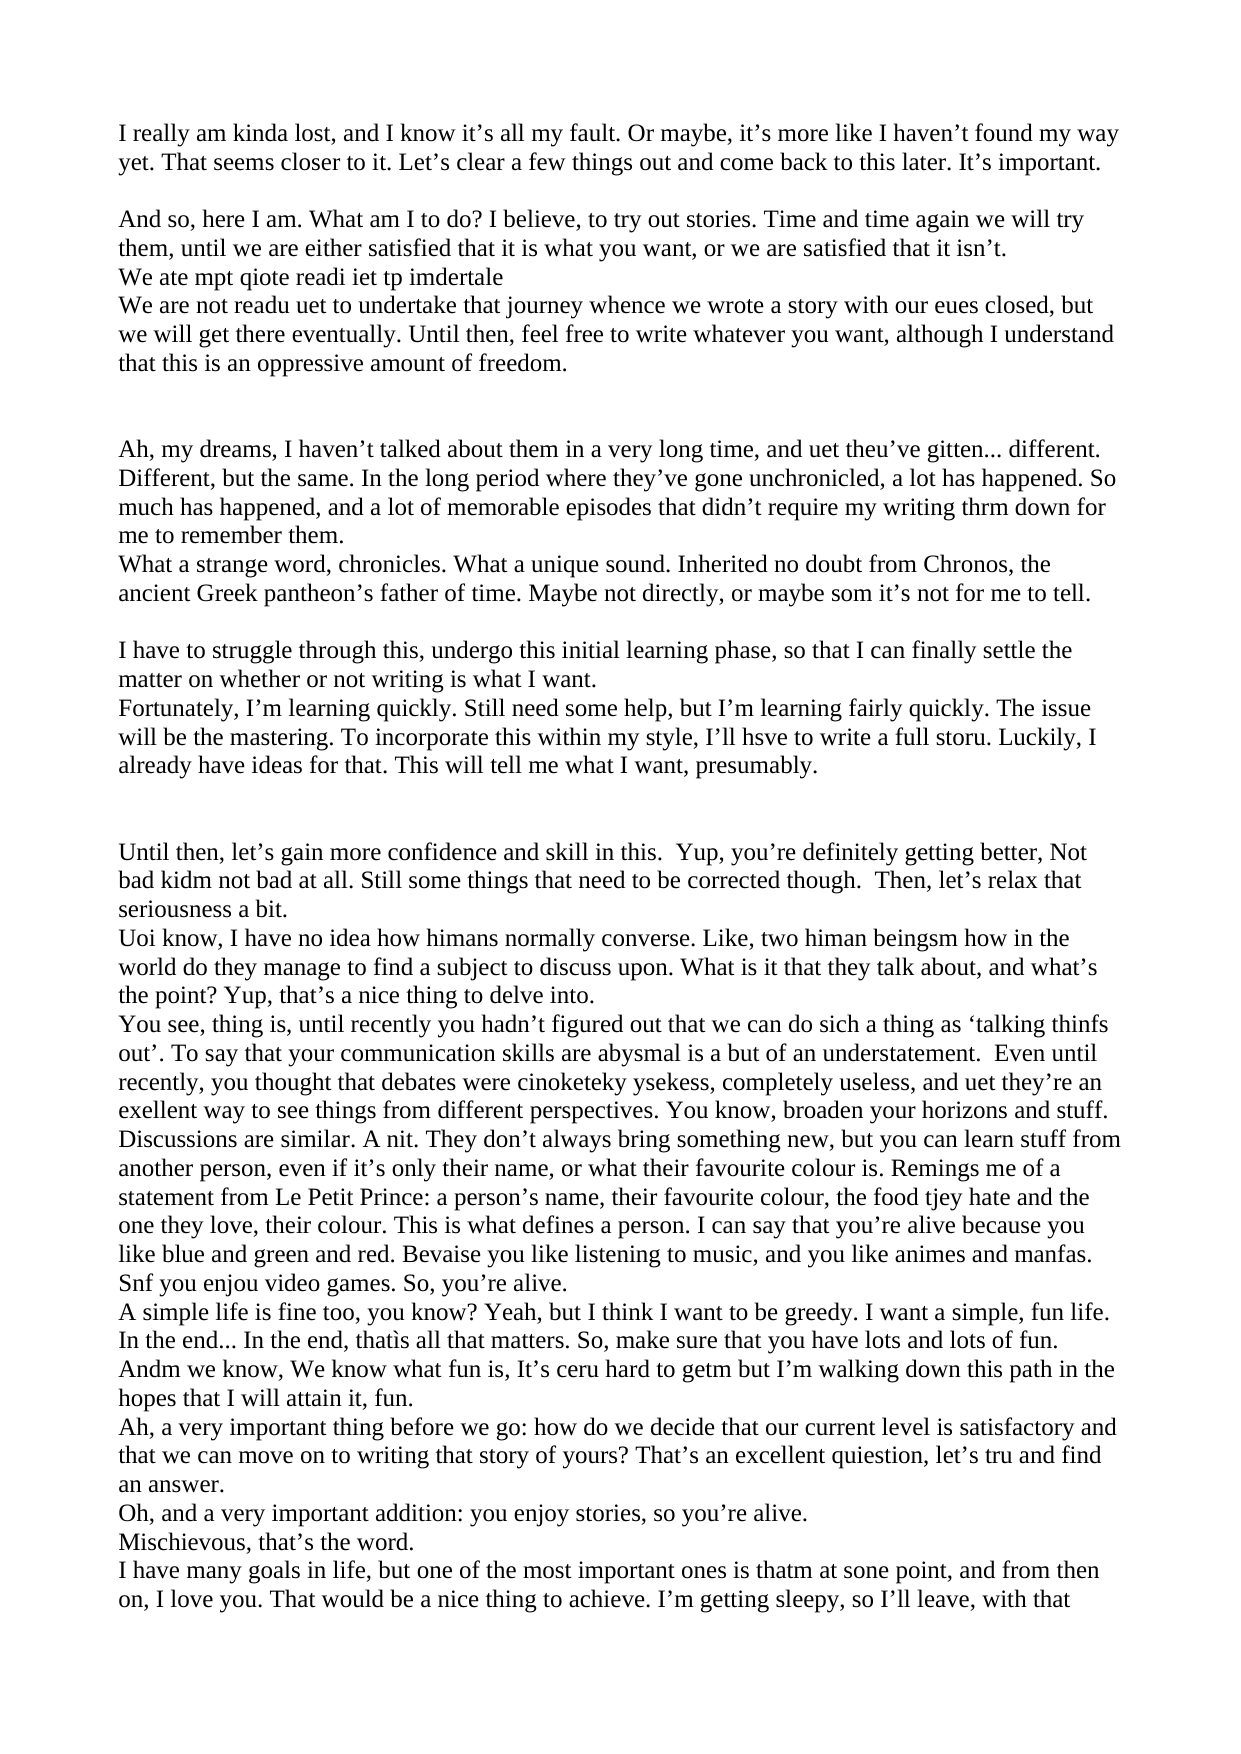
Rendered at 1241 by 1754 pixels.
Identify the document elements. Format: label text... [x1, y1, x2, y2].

text Ah, a very important thing before we go: how do we decide that our current level is satisfactory and that we can move on to writing that story of yours? That’s an excellent quiestion, let’s tru and find an answer. [118, 1412, 1122, 1498]
text We ate mpt qiote readi iet tp imdertale [118, 262, 1122, 291]
text Uoi know, I have no idea how himans normally converse. Like, two himan beingsm how in the world do they manage to find a subject to discuss upon. What is it that they talk about, and what’s the point? Yup, that’s a nice thing to delve into. [118, 923, 1122, 1009]
text Mischievous, that’s the word. [118, 1527, 1122, 1556]
text Fortunately, I’m learning quickly. Still need some help, but I’m learning fairly quickly. The issue will be the mastering. To incorporate this within my style, I’ll hsve to write a full storu. Luckily, I already have ideas for that. This will tell me what I want, presumably. [118, 693, 1122, 779]
text Until then, let’s gain more confidence and skill in this. Yup, you’re definitely getting better, Not bad kidm not bad at all. Still some things that need to be corrected though. Then, let’s relax that seriousness a bit. [118, 837, 1122, 923]
text You see, thing is, until recently you hadn’t figured out that we can do sich a thing as ‘talking thinfs out’. To say that your communication skills are abysmal is a but of an understatement. Even until recently, you thought that debates were cinoketeky ysekess, completely useless, and uet they’re an exellent way to see things from different perspectives. You know, broaden your horizons and stuff. Discussions are similar. A nit. They don’t always bring something new, but you can learn stuff from another person, even if it’s only their name, or what their favourite colour is. Remings me of a statement from Le Petit Prince: a person’s name, their favourite colour, the food tjey hate and the one they love, their colour. This is what defines a person. I can say that you’re alive because you like blue and green and red. Bevaise you like listening to music, and you like animes and manfas. Snf you enjou video games. So, you’re alive. [118, 1009, 1122, 1297]
text What a strange word, chronicles. What a unique sound. Inherited no doubt from Chronos, the ancient Greek pantheon’s father of time. Maybe not directly, or maybe som it’s not for me to tell. [118, 549, 1122, 607]
text Ah, my dreams, I haven’t talked about them in a very long time, and uet theu’ve gitten... different. Different, but the same. In the long period where they’ve gone unchronicled, a lot has happened. So much has happened, and a lot of memorable episodes that didn’t require my writing thrm down for me to remember them. [118, 434, 1122, 549]
text I have many goals in life, but one of the most important ones is thatm at sone point, and from then on, I love you. That would be a nice thing to achieve. I’m getting sleepy, so I’ll leave, with that [118, 1556, 1122, 1613]
text We are not readu uet to undertake that journey whence we wrote a story with our eues closed, but we will get there eventually. Until then, feel free to write whatever you want, although I understand that this is an oppressive amount of freedom. [118, 291, 1122, 377]
text I really am kinda lost, and I know it’s all my fault. Or maybe, it’s more like I haven’t found my way yet. That seems closer to it. Let’s clear a few things out and come back to this later. It’s important. [118, 118, 1122, 176]
text I have to struggle through this, undergo this initial learning phase, so that I can finally settle the matter on whether or not writing is what I want. [118, 636, 1122, 693]
text Oh, and a very important addition: you enjoy stories, so you’re alive. [118, 1498, 1122, 1527]
text And so, here I am. What am I to do? I believe, to try out stories. Time and time again we will try them, until we are either satisfied that it is what you want, or we are satisfied that it isn’t. [118, 204, 1122, 262]
text A simple life is fine too, you know? Yeah, but I think I want to be greedy. I want a simple, fun life. In the end... In the end, thatìs all that matters. So, make sure that you have lots and lots of fun. Andm we know, We know what fun is, It’s ceru hard to getm but I’m walking down this path in the hopes that I will attain it, fun. [118, 1297, 1122, 1412]
